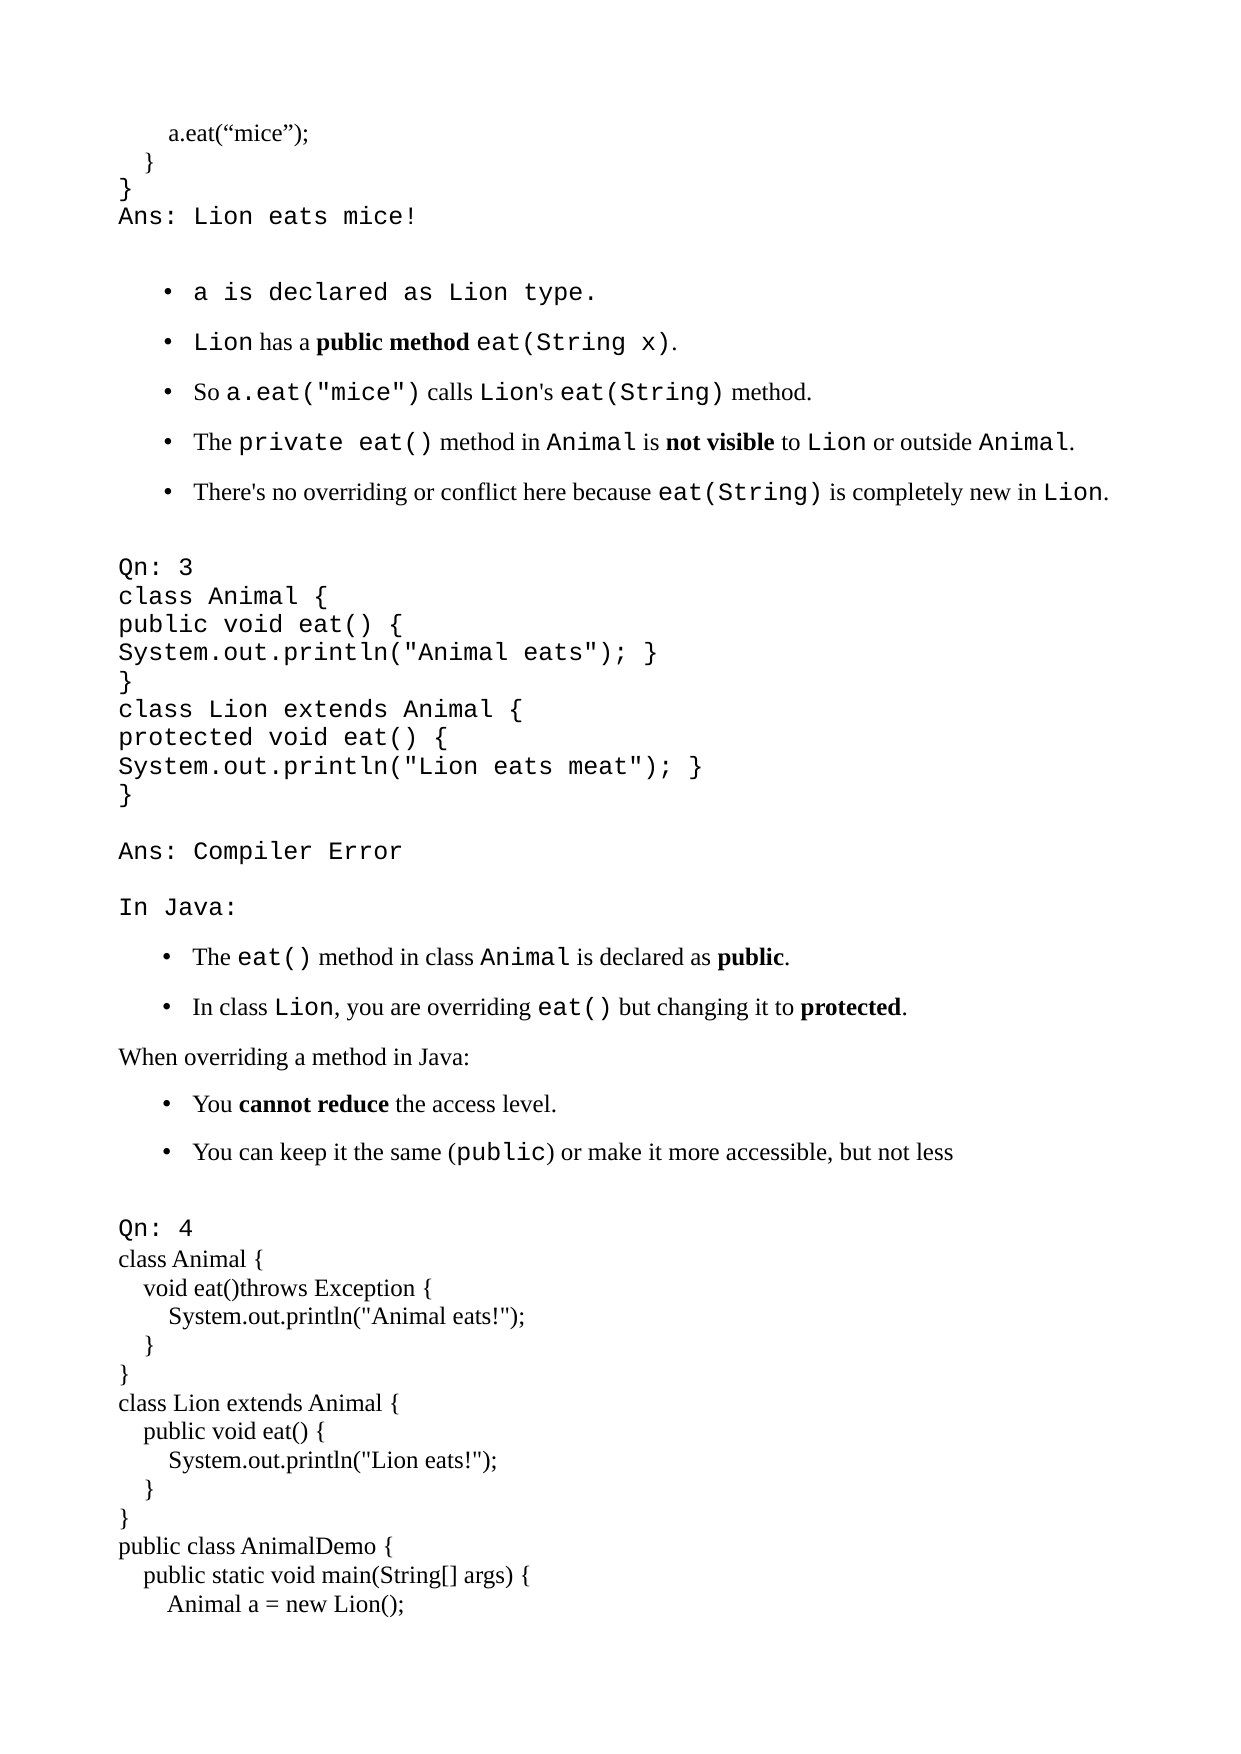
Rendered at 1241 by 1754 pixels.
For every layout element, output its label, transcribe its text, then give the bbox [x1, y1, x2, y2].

text } [118, 147, 1122, 176]
text } [118, 1359, 1122, 1388]
text Qn: 4 [118, 1216, 1122, 1244]
list The private eat() method in Animal is not visible to Lion or outside Animal. [164, 427, 1122, 457]
text System.out.println("Animal eats"); } [118, 640, 1122, 668]
text class Lion extends Animal { [118, 1388, 1122, 1416]
text } [118, 668, 1122, 697]
text Animal a = new Lion(); [118, 1589, 1122, 1618]
text class Lion extends Animal { [118, 697, 1122, 725]
text Ans: Lion eats mice! [118, 204, 1122, 232]
text } [118, 176, 1122, 204]
text protected void eat() { [118, 725, 1122, 753]
text } [118, 1503, 1122, 1531]
text } [118, 1330, 1122, 1359]
text System.out.println("Lion eats meat"); } [118, 753, 1122, 782]
text Ans: Compiler Error [118, 838, 1122, 867]
list The eat() method in class Animal is declared as public. [162, 942, 1122, 973]
list You cannot reduce the access level. [162, 1089, 1122, 1118]
text public class AnimalDemo { [118, 1531, 1122, 1560]
text System.out.println("Lion eats!"); [118, 1445, 1122, 1474]
text Qn: 3 [118, 555, 1122, 583]
text In Java: [118, 895, 1122, 923]
text } [118, 1474, 1122, 1503]
text When overriding a method in Java: [118, 1042, 1122, 1071]
text public static void main(String[] args) { [118, 1560, 1122, 1589]
list You can keep it the same (public) or make it more accessible, but not less [162, 1137, 1122, 1168]
list Lion has a public method eat(String x). [164, 327, 1122, 357]
list In class Lion, you are overriding eat() but changing it to protected. [162, 992, 1122, 1023]
list There's no overriding or conflict here because eat(String) is completely new in Lion. [164, 477, 1122, 507]
text class Animal { [118, 1244, 1122, 1273]
text class Animal { [118, 583, 1122, 612]
text } [118, 782, 1122, 810]
text System.out.println("Animal eats!"); [118, 1301, 1122, 1330]
text public void eat() { [118, 1416, 1122, 1445]
text public void eat() { [118, 612, 1122, 640]
text void eat()throws Exception { [118, 1273, 1122, 1301]
list So a.eat("mice") calls Lion's eat(String) method. [164, 377, 1122, 407]
text a.eat(“mice”); [118, 118, 1122, 147]
list a is declared as Lion type. [164, 279, 1122, 308]
